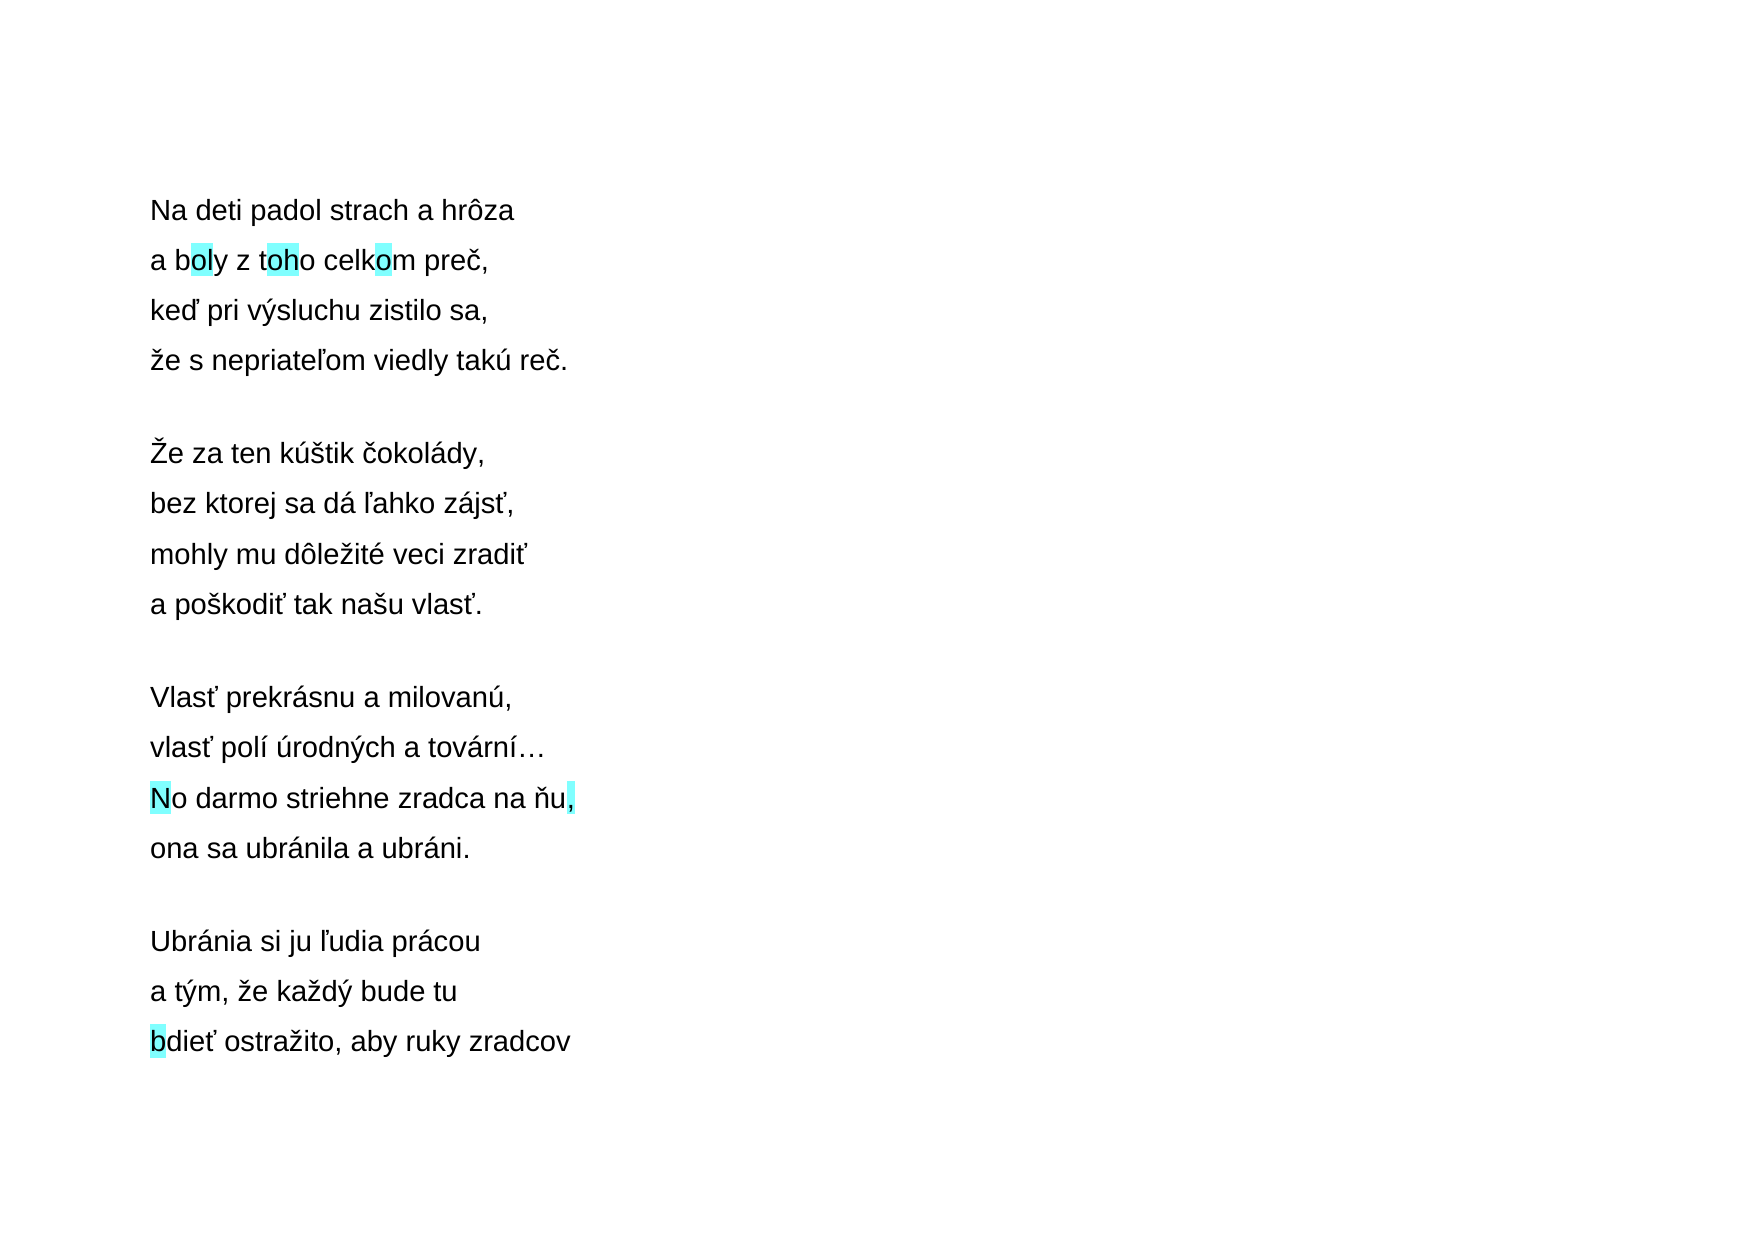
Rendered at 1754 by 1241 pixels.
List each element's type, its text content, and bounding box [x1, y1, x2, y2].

text mohly mu dôležité veci zradiť [150, 537, 1243, 570]
text No darmo striehne zradca na ňu, [150, 781, 1243, 814]
text bez ktorej sa dá ľahko zájsť, [150, 487, 1243, 520]
text ona sa ubránila a ubráni. [150, 831, 1243, 864]
text bdieť ostražito, aby ruky zradcov [150, 1024, 1243, 1058]
text Že za ten kúštik čokolády, [150, 436, 1243, 470]
text že s nepriateľom viedly takú reč. [150, 343, 1243, 377]
text a boly z toho celkom preč, [150, 243, 1243, 276]
text a tým, že každý bude tu [150, 974, 1243, 1008]
text vlasť polí úrodných a tovární… [150, 730, 1243, 764]
text Na deti padol strach a hrôza [150, 192, 1243, 226]
text a poškodiť tak našu vlasť. [150, 587, 1243, 621]
text Vlasť prekrásnu a milovanú, [150, 680, 1243, 713]
text Ubránia si ju ľudia prácou [150, 924, 1243, 957]
text keď pri výsluchu zistilo sa, [150, 293, 1243, 327]
